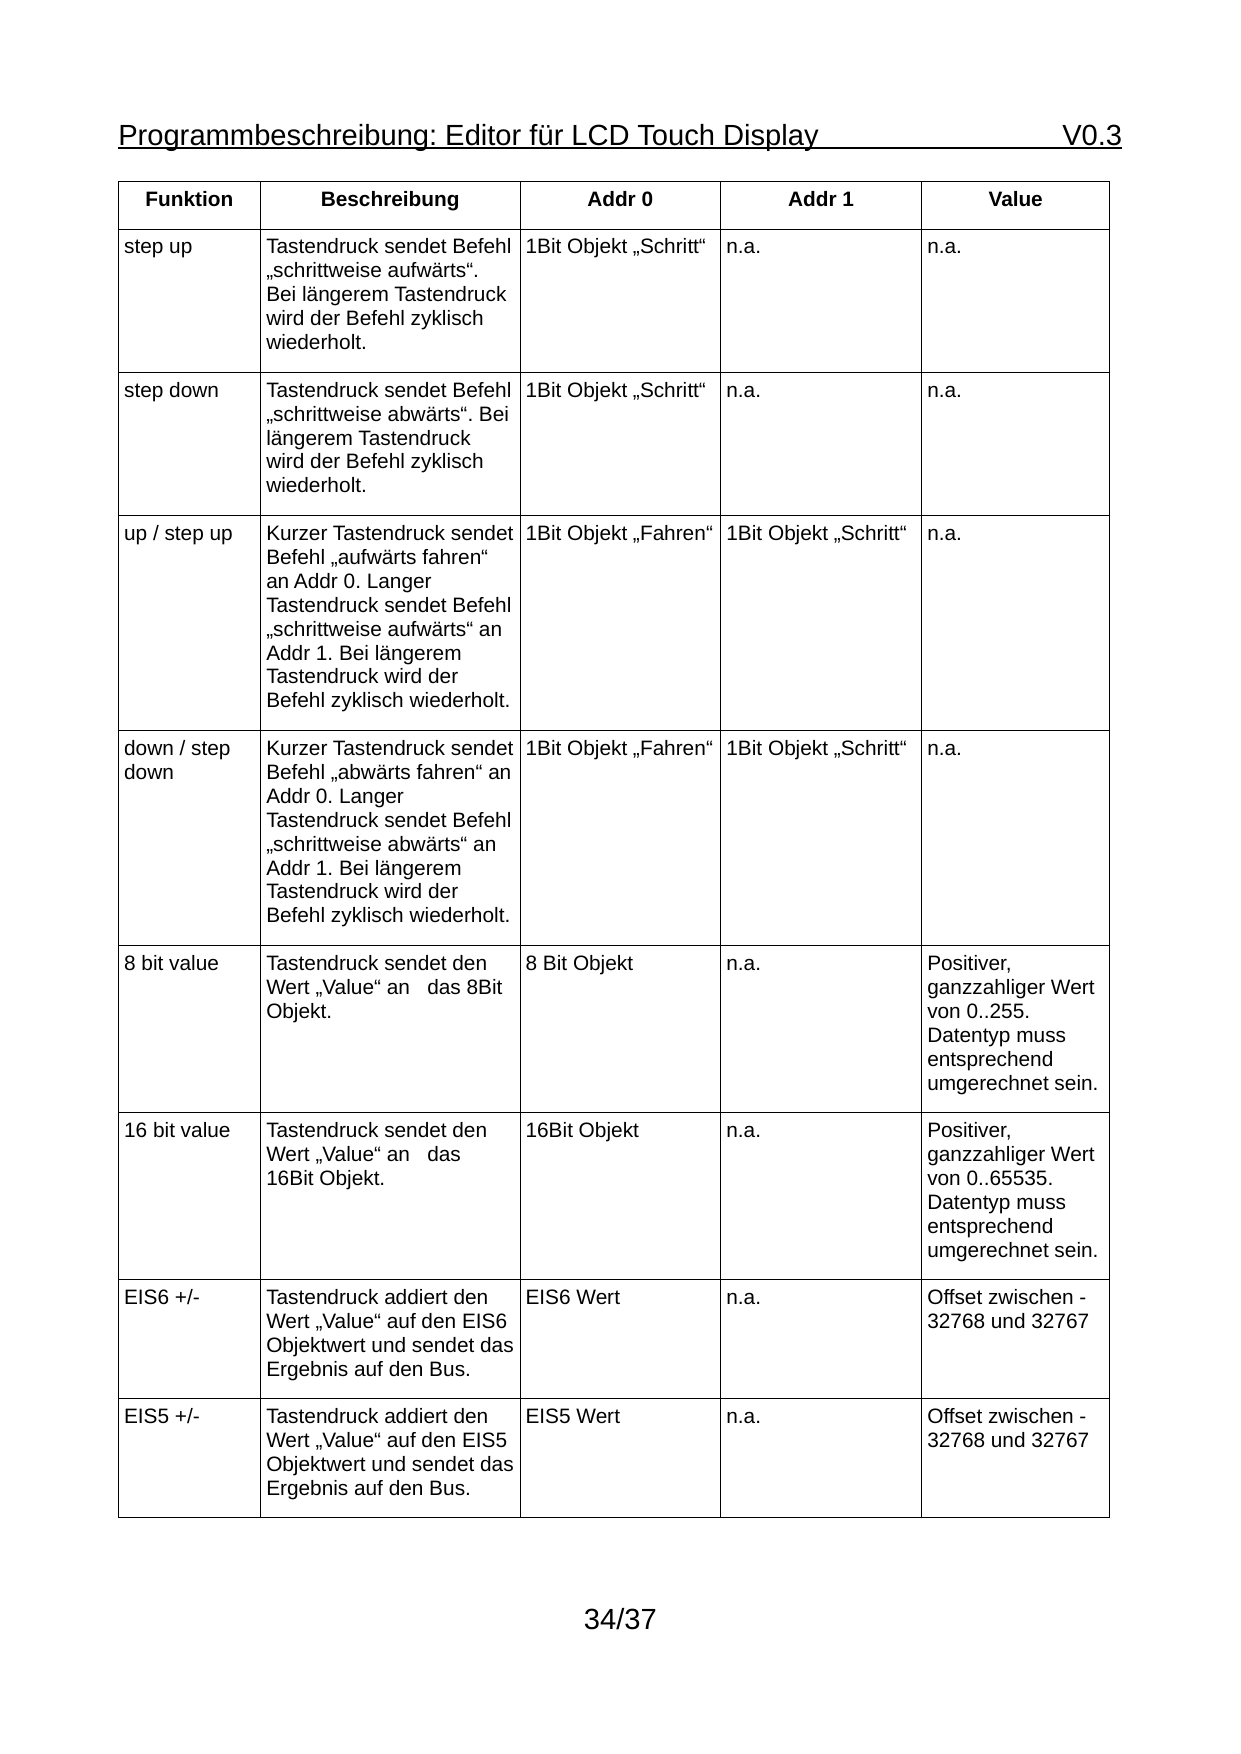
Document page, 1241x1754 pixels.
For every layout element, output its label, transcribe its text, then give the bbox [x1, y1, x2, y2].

table_cell Tastendruck addiert den Wert „Value“ auf den EIS5 Objektwert und sendet das Ergebnis auf den Bus. [261, 1399, 520, 1517]
table_header Addr 1 [721, 182, 921, 228]
table_cell 8 Bit Objekt [521, 946, 720, 1112]
table_cell EIS6 +/- [119, 1280, 260, 1398]
table_cell n.a. [922, 230, 1109, 372]
table_header Value [922, 182, 1109, 228]
table_cell 16Bit Objekt [521, 1113, 720, 1279]
table_cell Tastendruck sendet Befehl „schrittweise aufwärts“. Bei längerem Tastendruck wird der Befehl zyklisch wiederholt. [261, 230, 520, 372]
table_cell 1Bit Objekt „Schritt“ [721, 516, 921, 730]
table_cell 16 bit value [119, 1113, 260, 1279]
table_cell step down [119, 373, 260, 515]
table_cell Tastendruck sendet den Wert „Value“ an das 8Bit Objekt. [261, 946, 520, 1112]
table_cell EIS5 +/- [119, 1399, 260, 1517]
table_cell Kurzer Tastendruck sendet Befehl „aufwärts fahren“ an Addr 0. Langer Tastendruck sendet Befehl „schrittweise aufwärts“ an Addr 1. Bei längerem Tastendruck wird der Befehl zyklisch wiederholt. [261, 516, 520, 730]
table_cell n.a. [721, 373, 921, 515]
table_cell n.a. [922, 516, 1109, 730]
table_header Funktion [119, 182, 260, 228]
table_cell down / step down [119, 731, 260, 945]
table_cell Tastendruck sendet Befehl „schrittweise abwärts“. Bei längerem Tastendruck wird der Befehl zyklisch wiederholt. [261, 373, 520, 515]
table_cell 1Bit Objekt „Schritt“ [721, 731, 921, 945]
table_header Addr 0 [521, 182, 720, 228]
table_cell 1Bit Objekt „Fahren“ [521, 516, 720, 730]
table_cell n.a. [721, 946, 921, 1112]
table_cell 1Bit Objekt „Schritt“ [521, 230, 720, 372]
table_cell 8 bit value [119, 946, 260, 1112]
table_cell Positiver, ganzzahliger Wert von 0..65535. Datentyp muss entsprechend umgerechnet sein. [922, 1113, 1109, 1279]
table_cell Tastendruck sendet den Wert „Value“ an das 16Bit Objekt. [261, 1113, 520, 1279]
table_cell Positiver, ganzzahliger Wert von 0..255. Datentyp muss entsprechend umgerechnet sein. [922, 946, 1109, 1112]
table_cell 1Bit Objekt „Schritt“ [521, 373, 720, 515]
table_cell n.a. [721, 230, 921, 372]
table_cell EIS5 Wert [521, 1399, 720, 1517]
table_cell EIS6 Wert [521, 1280, 720, 1398]
table_cell n.a. [721, 1113, 921, 1279]
table_cell Tastendruck addiert den Wert „Value“ auf den EIS6 Objektwert und sendet das Ergebnis auf den Bus. [261, 1280, 520, 1398]
table_header Beschreibung [261, 182, 520, 228]
table_cell n.a. [922, 373, 1109, 515]
table_cell Offset zwischen -32768 und 32767 [922, 1399, 1109, 1517]
table_cell Kurzer Tastendruck sendet Befehl „abwärts fahren“ an Addr 0. Langer Tastendruck sendet Befehl „schrittweise abwärts“ an Addr 1. Bei längerem Tastendruck wird der Befehl zyklisch wiederholt. [261, 731, 520, 945]
table_cell n.a. [721, 1399, 921, 1517]
table_cell n.a. [922, 731, 1109, 945]
table_cell Offset zwischen -32768 und 32767 [922, 1280, 1109, 1398]
table_cell step up [119, 230, 260, 372]
table_cell up / step up [119, 516, 260, 730]
table_cell n.a. [721, 1280, 921, 1398]
table_cell 1Bit Objekt „Fahren“ [521, 731, 720, 945]
